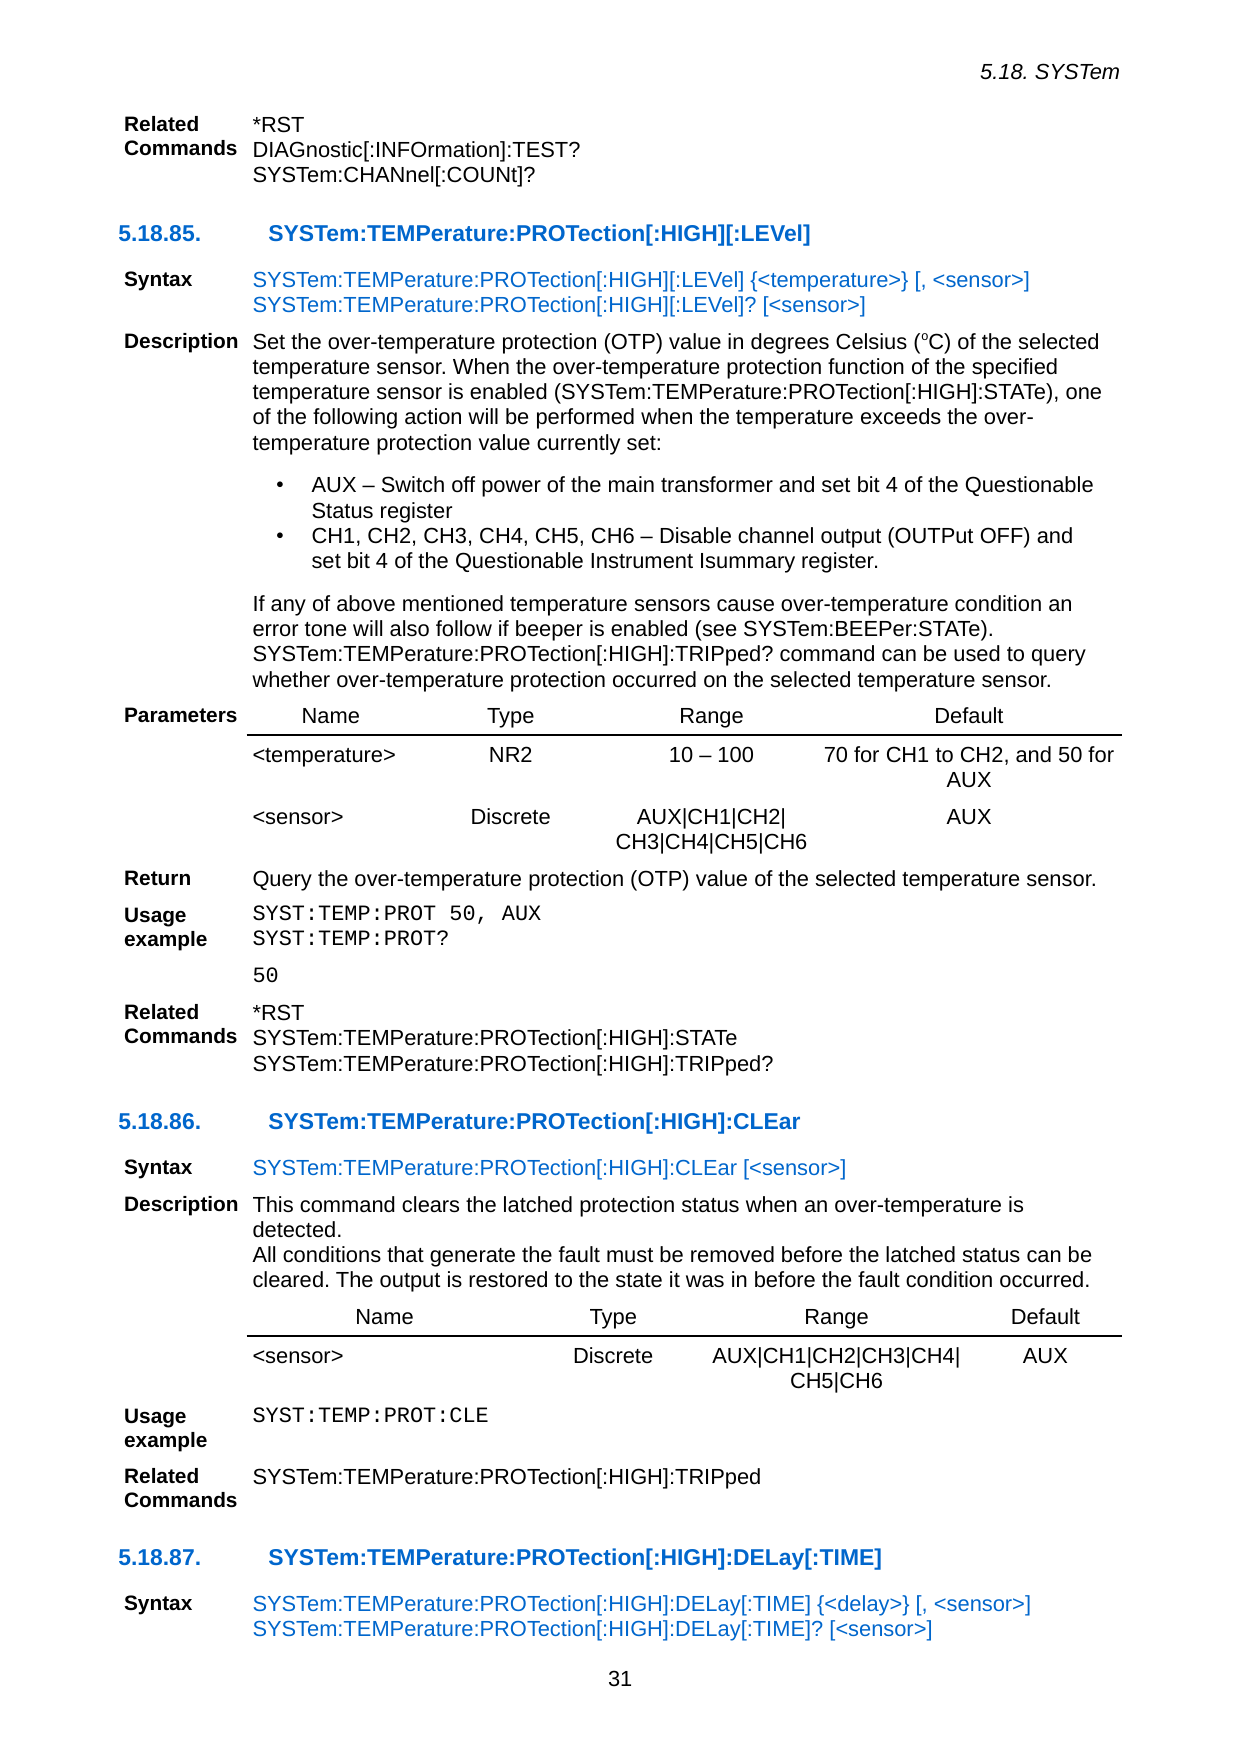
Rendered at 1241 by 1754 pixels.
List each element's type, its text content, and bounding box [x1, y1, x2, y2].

table_cell AUX|CH1|CH2|CH3|CH4|CH5|CH6 [704, 1337, 969, 1399]
table_cell Parameters [118, 698, 247, 860]
table_cell *RST SYSTem:TEMPerature:PROTection[:HIGH]:STATe SYSTem:TEMPerature:PROTection[:HIGH]:TRIPped? [247, 994, 1122, 1081]
table_header Syntax [118, 1149, 247, 1186]
table_cell *RST DIAGnostic[:INFOrmation]:TEST? SYSTem:CHANnel[:COUNt]? [247, 106, 1122, 193]
table_cell Related Commands [118, 1458, 247, 1517]
table_cell SYSTem:TEMPerature:PROTection[:HIGH]:TRIPped [247, 1458, 1122, 1517]
table_cell 70 for CH1 to CH2, and 50 for AUX [816, 736, 1122, 798]
table_cell AUX|CH1|CH2|CH3|CH4|CH5|CH6 [607, 798, 816, 860]
table_header Syntax [118, 1585, 247, 1647]
subtitle SYSTem:TEMPerature:PROTection[:HIGH]:DELay[:TIME] [118, 1544, 1122, 1570]
table_cell Name [247, 1298, 522, 1335]
table_cell Type [522, 1298, 704, 1335]
table_cell <sensor> [247, 798, 414, 860]
table_cell AUX [816, 798, 1122, 860]
table_cell Usage example [118, 1399, 247, 1458]
table_cell <temperature> [247, 736, 414, 798]
table_cell Type [414, 698, 607, 734]
table_cell This command clears the latched protection status when an over-temperature is detected. All conditions that generate the fault must be removed before the latched status can be cleared. The output is restored to the state it was in before the fault condition occurred. [247, 1186, 1122, 1298]
table_cell Description [118, 323, 247, 697]
subtitle SYSTem:TEMPerature:PROTection[:HIGH]:CLEar [118, 1108, 1122, 1134]
table_cell Default [816, 698, 1122, 734]
table_cell Description [118, 1186, 247, 1298]
table_cell Default [969, 1298, 1122, 1335]
subtitle SYSTem:TEMPerature:PROTection[:HIGH][:LEVel] [118, 220, 1122, 246]
table_cell AUX [969, 1337, 1122, 1399]
table_cell 10 – 100 [607, 736, 816, 798]
table_cell Related Commands [118, 994, 247, 1081]
table_cell NR2 [414, 736, 607, 798]
table_cell <sensor> [247, 1337, 522, 1399]
table_cell Usage example [118, 897, 247, 994]
table_cell Query the over-temperature protection (OTP) value of the selected temperature sensor. [247, 860, 1122, 897]
table_header SYSTem:TEMPerature:PROTection[:HIGH]:DELay[:TIME] {<delay>} [, <sensor>] SYSTem:TEMPerature:PROTection[:HIGH]:DELay[:TIME]? [<sensor>] [247, 1585, 1122, 1647]
table_cell Discrete [522, 1337, 704, 1399]
table_cell [118, 1298, 247, 1399]
table_header SYSTem:TEMPerature:PROTection[:HIGH][:LEVel] {<temperature>} [, <sensor>] SYSTem:TEMPerature:PROTection[:HIGH][:LEVel]? [<sensor>] [247, 261, 1122, 323]
table_cell Name [247, 698, 414, 734]
table_cell Discrete [414, 798, 607, 860]
table_cell SYST:TEMP:PROT:CLE [247, 1399, 1122, 1458]
table_header Syntax [118, 261, 247, 323]
table_cell SYST:TEMP:PROT 50, AUX SYST:TEMP:PROT? 50 [247, 897, 1122, 994]
table_cell Range [704, 1298, 969, 1335]
table_cell Related Commands [118, 106, 247, 193]
table_cell Return [118, 860, 247, 897]
table_cell Range [607, 698, 816, 734]
table_header SYSTem:TEMPerature:PROTection[:HIGH]:CLEar [<sensor>] [247, 1149, 1122, 1186]
table_cell Set the over-temperature protection (OTP) value in degrees Celsius (oC) of the selected temperature sensor. When the over-temperature protection function of the specified temperature sensor is enabled (SYSTem:TEMPerature:PROTection[:HIGH]:STATe), one of the following action will be performed when the temperature exceeds the over-temperature protection value currently set: AUX – Switch off power of the main transformer and set bit 4 of the Questionable Status register CH1, CH2, CH3, CH4, CH5, CH6 – Disable channel output (OUTPut OFF) and set bit 4 of the Questionable Instrument Isummary register. If any of above mentioned temperature sensors cause over-temperature condition an error tone will also follow if beeper is enabled (see SYSTem:BEEPer:STATe). SYSTem:TEMPerature:PROTection[:HIGH]:TRIPped? command can be used to query whether over-temperature protection occurred on the selected temperature sensor. [247, 323, 1122, 697]
